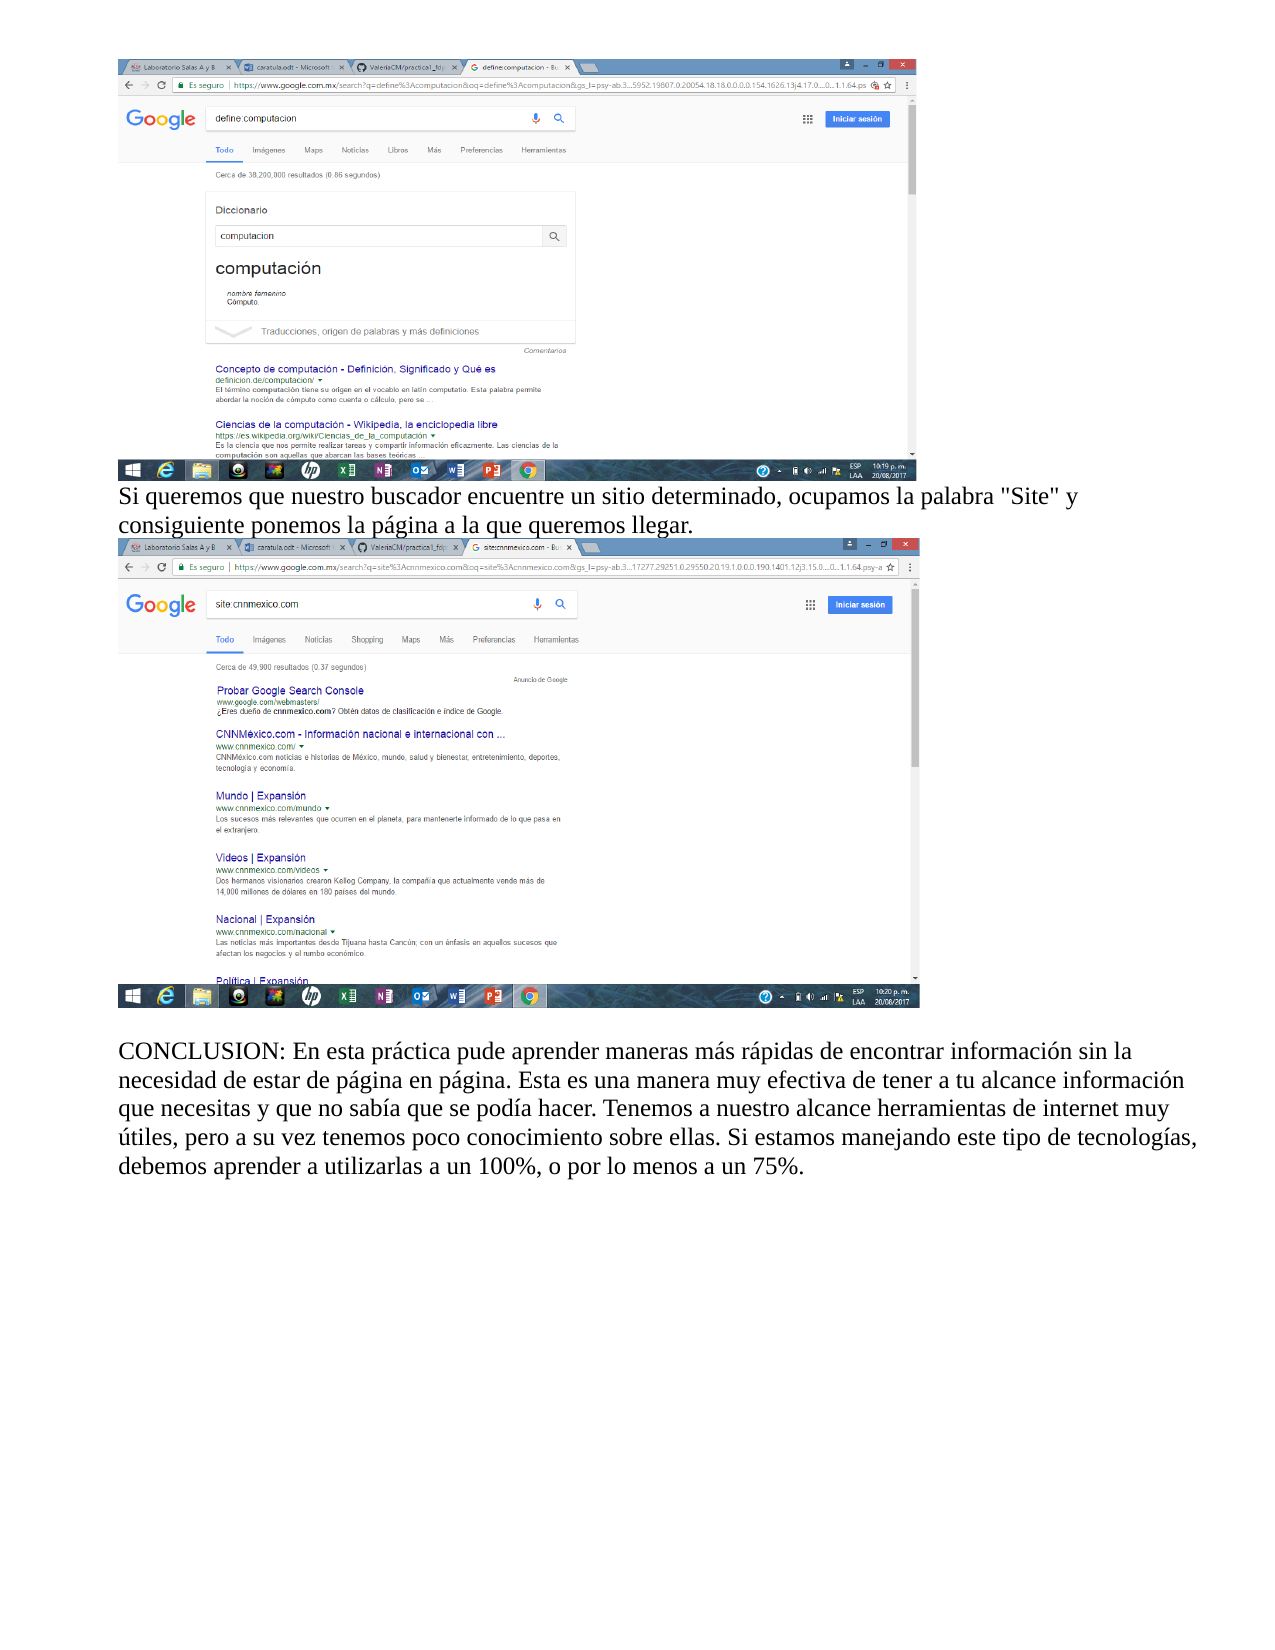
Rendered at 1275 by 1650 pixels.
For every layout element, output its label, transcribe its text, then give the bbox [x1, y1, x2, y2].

text Si queremos que nuestro buscador encuentre un sitio determinado, ocupamos la palabra "Site" y consiguiente ponemos la página a la que queremos llegar. [118, 481, 1205, 538]
text CONCLUSION: En esta práctica pude aprender maneras más rápidas de encontrar información sin la necesidad de estar de página en página. Esta es una manera muy efectiva de tener a tu alcance información que necesitas y que no sabía que se podía hacer. Tenemos a nuestro alcance herramientas de internet muy útiles, pero a su vez tenemos poco conocimiento sobre ellas. Si estamos manejando este tipo de tecnologías, debemos aprender a utilizarlas a un 100%, o por lo menos a un 75%. [118, 1036, 1205, 1180]
